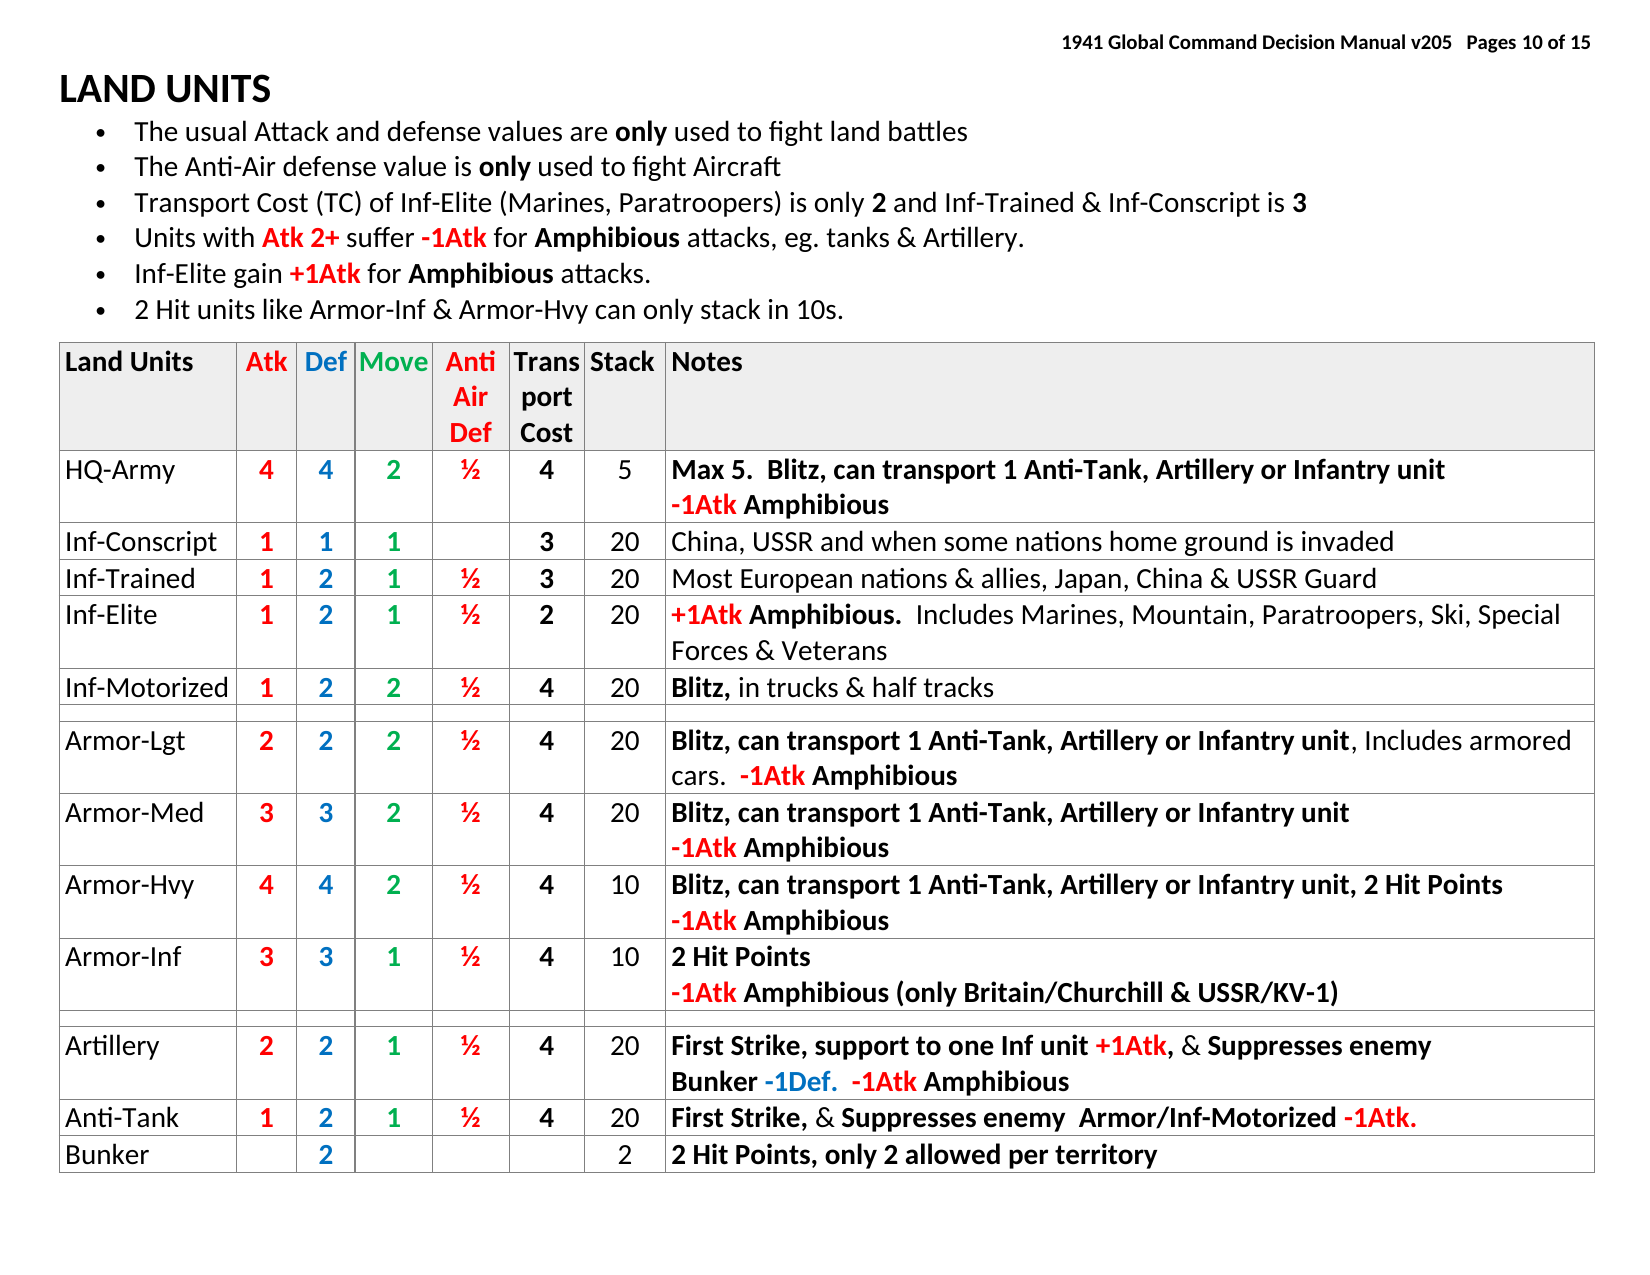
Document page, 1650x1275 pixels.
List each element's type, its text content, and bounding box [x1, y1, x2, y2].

table_cell [297, 705, 354, 721]
table_cell Most European nations & allies, Japan, China & USSR Guard [666, 560, 1594, 595]
table_cell Max 5. Blitz, can transport 1 Anti-Tank, Artillery or Infantry unit -1Atk Amphibious [666, 451, 1594, 522]
table_cell 2 [297, 1027, 354, 1098]
table_cell 3 [237, 794, 296, 865]
table_cell [510, 1011, 584, 1026]
table_cell ½ [433, 669, 509, 704]
table_cell Blitz, can transport 1 Anti-Tank, Artillery or Infantry unit, Includes armored cars. -1Atk Amphibious [666, 722, 1594, 793]
list Transport Cost (TC) of Inf-Elite (Marines, Paratroopers) is only 2 and Inf-Trained & Inf-Conscript is 3 [97, 184, 1591, 219]
table_cell 2 [237, 1027, 296, 1098]
table_cell 1 [356, 596, 432, 668]
table_cell ½ [433, 560, 509, 595]
table_cell 1 [237, 523, 296, 559]
table_cell 4 [510, 722, 584, 793]
table_cell 20 [585, 596, 665, 668]
table_cell 4 [297, 866, 354, 937]
table_cell Anti-Tank [60, 1100, 236, 1135]
table_cell 4 [510, 1027, 584, 1098]
table_cell Blitz, can transport 1 Anti-Tank, Artillery or Infantry unit, 2 Hit Points -1Atk Amphibious [666, 866, 1594, 937]
table_cell 1 [237, 596, 296, 668]
table_cell [60, 705, 236, 721]
list The Anti-Air defense value is only used to fight Aircraft [97, 148, 1591, 184]
table_cell 3 [237, 939, 296, 1010]
table_cell ½ [433, 451, 509, 522]
table_cell 3 [510, 560, 584, 595]
table_cell [433, 1011, 509, 1026]
table_cell 2 [297, 1100, 354, 1135]
table_cell [666, 705, 1594, 721]
table_cell 1 [356, 560, 432, 595]
table_cell HQ-Army [60, 451, 236, 522]
table_cell 1 [356, 1100, 432, 1135]
table_cell ½ [433, 939, 509, 1010]
table_cell Inf-Motorized [60, 669, 236, 704]
table_cell 1 [356, 1027, 432, 1098]
table_cell 20 [585, 669, 665, 704]
table_cell 2 [297, 560, 354, 595]
list 2 Hit units like Armor-Inf & Armor-Hvy can only stack in 10s. [97, 291, 1591, 326]
table_header Atk [237, 343, 296, 450]
table_cell +1Atk Amphibious. Includes Marines, Mountain, Paratroopers, Ski, Special Forces & Veterans [666, 596, 1594, 668]
table_cell ½ [433, 722, 509, 793]
table_cell 4 [297, 451, 354, 522]
list Inf-Elite gain +1Atk for Amphibious attacks. [97, 255, 1591, 291]
table_cell Inf-Trained [60, 560, 236, 595]
table_cell ½ [433, 1027, 509, 1098]
table_cell Bunker [60, 1136, 236, 1172]
table_cell 1 [356, 523, 432, 559]
table_cell 2 [356, 669, 432, 704]
table_cell 2 [585, 1136, 665, 1172]
table_header Notes [666, 343, 1594, 450]
table_cell 4 [237, 451, 296, 522]
table_cell 20 [585, 1100, 665, 1135]
table_cell 20 [585, 523, 665, 559]
table_header Land Units [60, 343, 236, 450]
table_cell [510, 705, 584, 721]
table_cell 3 [297, 939, 354, 1010]
table_cell [433, 705, 509, 721]
table_cell 1 [237, 669, 296, 704]
table_cell 4 [510, 794, 584, 865]
table_cell ½ [433, 596, 509, 668]
table_cell 2 [297, 1136, 354, 1172]
table_cell First Strike, support to one Inf unit +1Atk, & Suppresses enemy Bunker -1Def. -1Atk Amphibious [666, 1027, 1594, 1098]
table_cell 2 [356, 794, 432, 865]
table_cell [237, 1136, 296, 1172]
table_header Anti Air Def [433, 343, 509, 450]
table_cell 2 [297, 722, 354, 793]
table_header Stack [585, 343, 665, 450]
table_cell 20 [585, 560, 665, 595]
table_cell [585, 1011, 665, 1026]
table_cell 2 Hit Points, only 2 allowed per territory [666, 1136, 1594, 1172]
table_cell 5 [585, 451, 665, 522]
table_cell 3 [297, 794, 354, 865]
table_cell Inf-Conscript [60, 523, 236, 559]
table_header Move [356, 343, 432, 450]
table_cell Armor-Hvy [60, 866, 236, 937]
table_header Trans port Cost [510, 343, 584, 450]
table_cell 2 [510, 596, 584, 668]
table_cell 20 [585, 794, 665, 865]
table_cell [356, 1136, 432, 1172]
text LAND UNITS [59, 62, 1591, 113]
table_cell First Strike, & Suppresses enemy Armor/Inf-Motorized -1Atk. [666, 1100, 1594, 1135]
table_header Def [297, 343, 354, 450]
table_cell 4 [237, 866, 296, 937]
table_cell ½ [433, 794, 509, 865]
table_cell 2 [237, 722, 296, 793]
table_cell 3 [510, 523, 584, 559]
list The usual Attack and defense values are only used to fight land battles [97, 113, 1591, 148]
table_cell Armor-Inf [60, 939, 236, 1010]
table_cell [237, 705, 296, 721]
table_cell 2 [356, 451, 432, 522]
table_cell 1 [297, 523, 354, 559]
table_cell ½ [433, 1100, 509, 1135]
table_cell 4 [510, 866, 584, 937]
table_cell 2 [297, 596, 354, 668]
table_cell Blitz, in trucks & half tracks [666, 669, 1594, 704]
table_cell 1 [237, 560, 296, 595]
table_cell Inf-Elite [60, 596, 236, 668]
table_cell 1 [237, 1100, 296, 1135]
table_cell 10 [585, 939, 665, 1010]
table_cell [356, 1011, 432, 1026]
table_cell 4 [510, 1100, 584, 1135]
table_cell ½ [433, 866, 509, 937]
table_cell 2 [356, 722, 432, 793]
table_cell Blitz, can transport 1 Anti-Tank, Artillery or Infantry unit -1Atk Amphibious [666, 794, 1594, 865]
table_cell 4 [510, 939, 584, 1010]
table_cell [60, 1011, 236, 1026]
table_cell 10 [585, 866, 665, 937]
table_cell China, USSR and when some nations home ground is invaded [666, 523, 1594, 559]
table_cell Armor-Lgt [60, 722, 236, 793]
table_cell 4 [510, 451, 584, 522]
table_cell [585, 705, 665, 721]
table_cell [237, 1011, 296, 1026]
table_cell [510, 1136, 584, 1172]
table_cell 20 [585, 1027, 665, 1098]
table_cell [356, 705, 432, 721]
table_cell 1 [356, 939, 432, 1010]
table_cell 2 Hit Points -1Atk Amphibious (only Britain/Churchill & USSR/KV-1) [666, 939, 1594, 1010]
list Units with Atk 2+ suffer -1Atk for Amphibious attacks, eg. tanks & Artillery. [97, 219, 1591, 255]
table_cell [666, 1011, 1594, 1026]
table_cell [433, 523, 509, 559]
table_cell 2 [356, 866, 432, 937]
table_cell 20 [585, 722, 665, 793]
table_cell [297, 1011, 354, 1026]
table_cell 2 [297, 669, 354, 704]
table_cell [433, 1136, 509, 1172]
table_cell Artillery [60, 1027, 236, 1098]
table_cell Armor-Med [60, 794, 236, 865]
table_cell 4 [510, 669, 584, 704]
